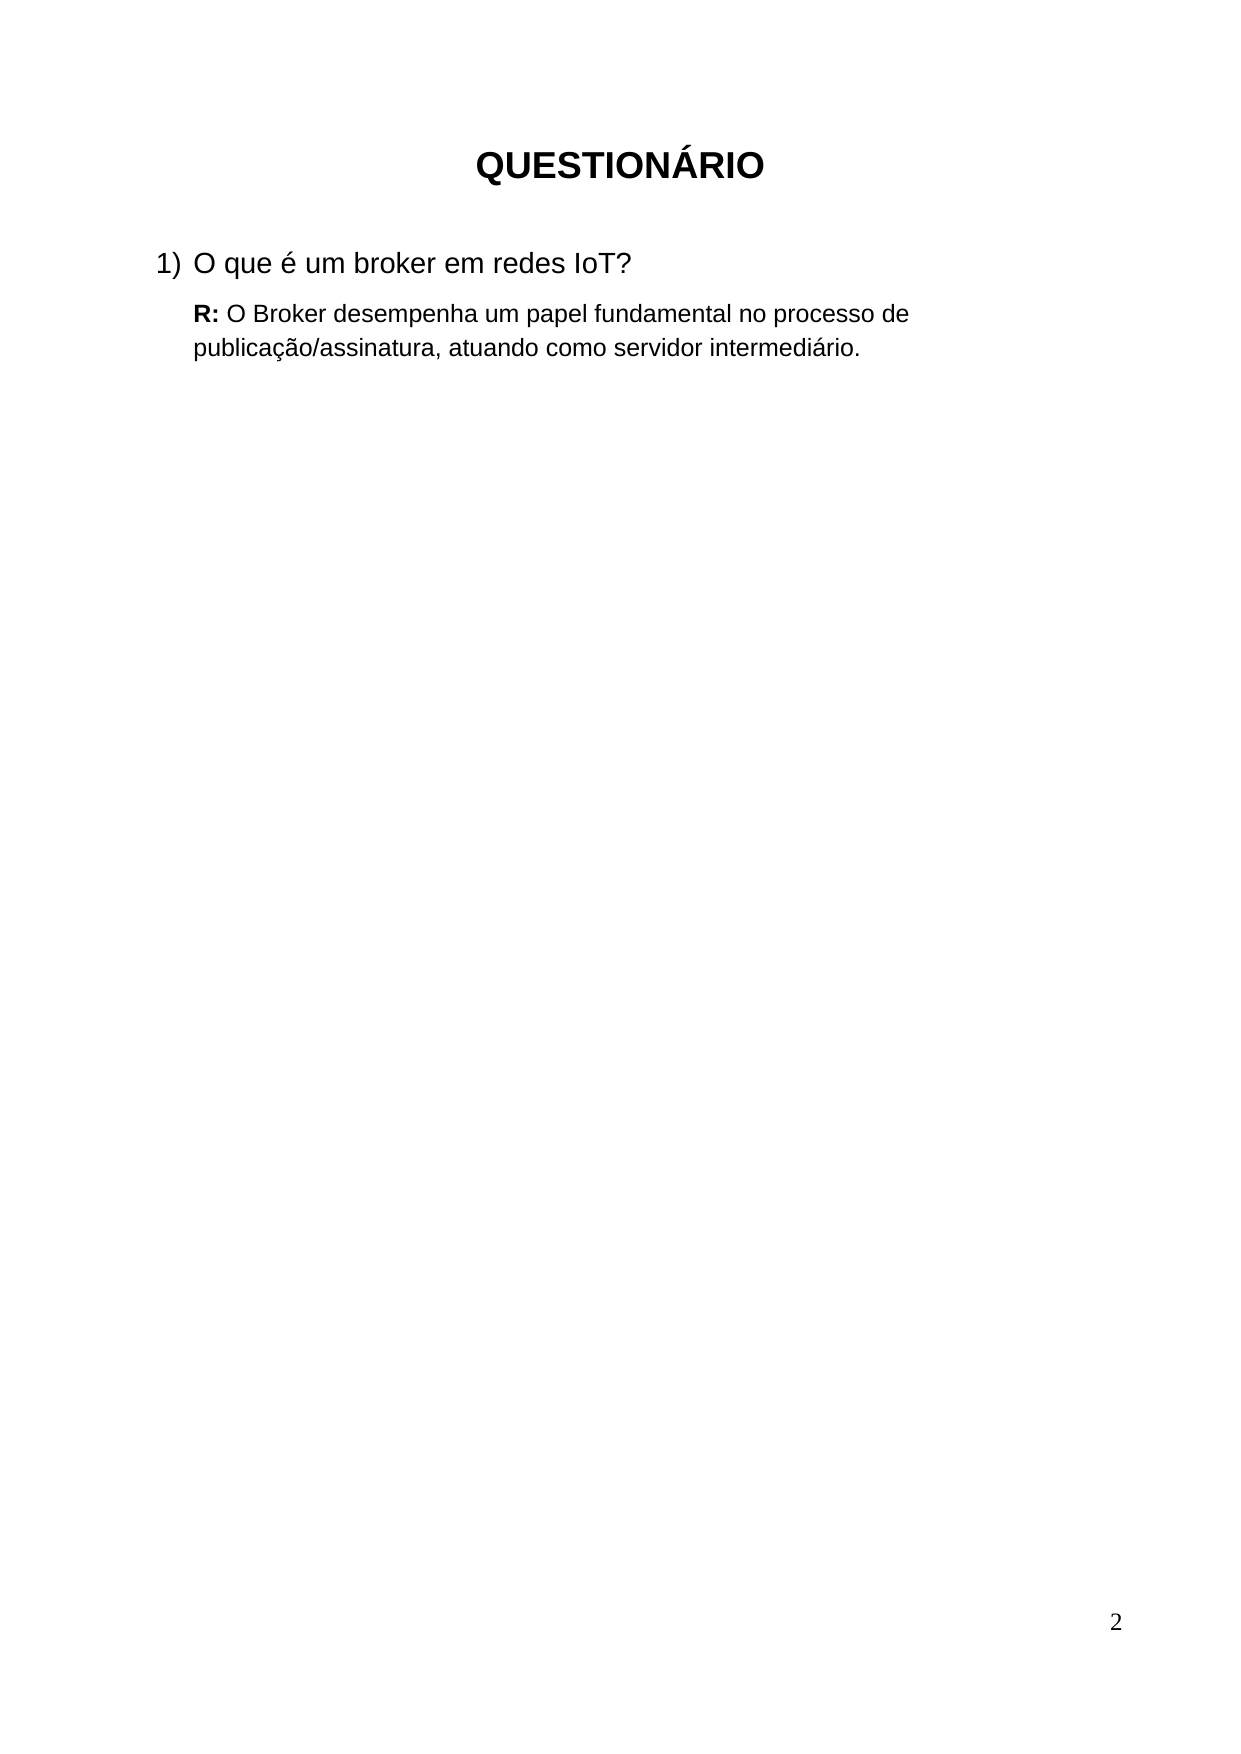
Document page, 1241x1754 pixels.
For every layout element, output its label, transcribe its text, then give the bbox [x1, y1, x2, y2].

subtitle QUESTIONÁRIO [118, 143, 1122, 186]
list R: O Broker desempenha um papel fundamental no processo de publicação/assinatura, atuando como servidor intermediário. [156, 299, 1122, 361]
list O que é um broker em redes IoT? [156, 246, 1122, 280]
